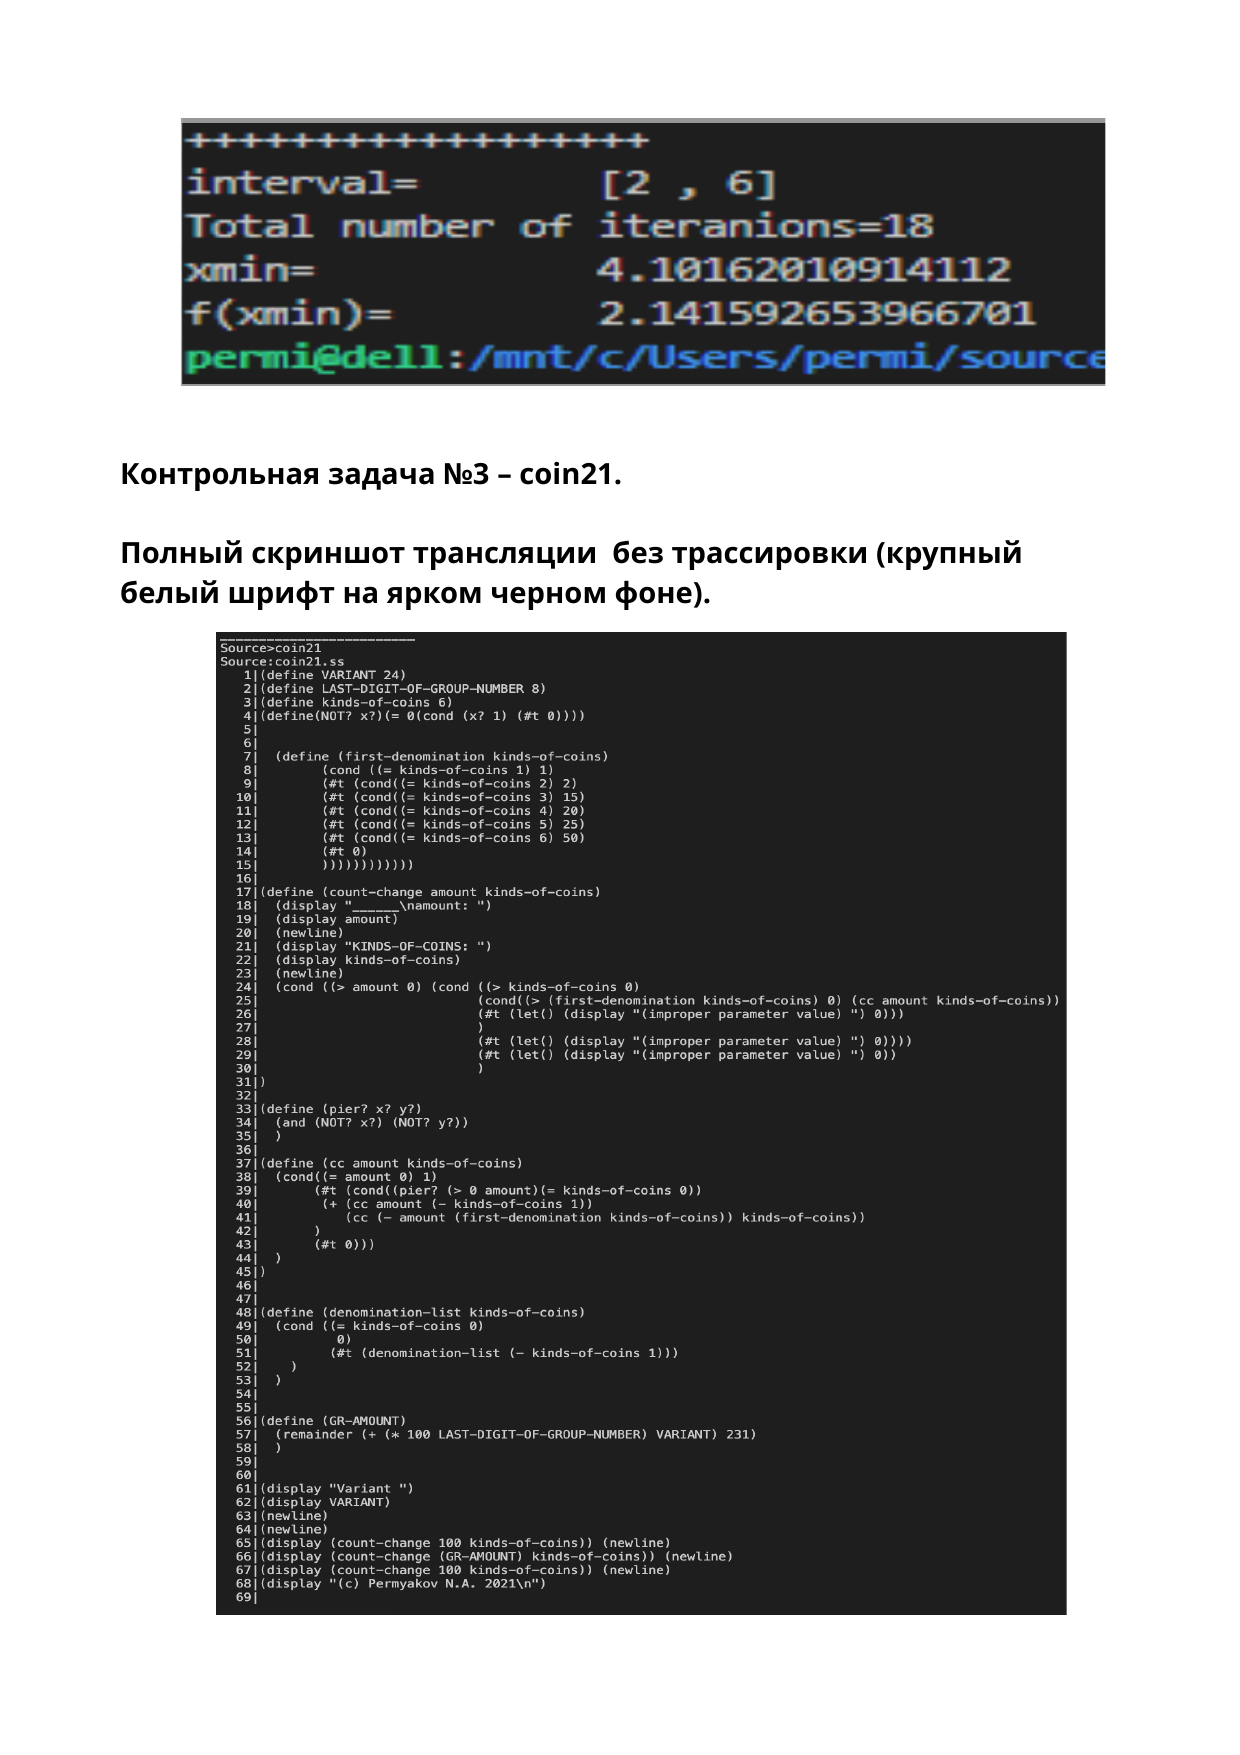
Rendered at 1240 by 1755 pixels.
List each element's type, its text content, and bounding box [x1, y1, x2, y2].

text Контрольная задача №3 – coin21. [120, 453, 1119, 493]
picture [216, 632, 1067, 1615]
picture [180, 118, 1106, 386]
text Полный скриншот трансляции без трассировки (крупный белый шрифт на ярком черном фоне). [120, 533, 1119, 612]
